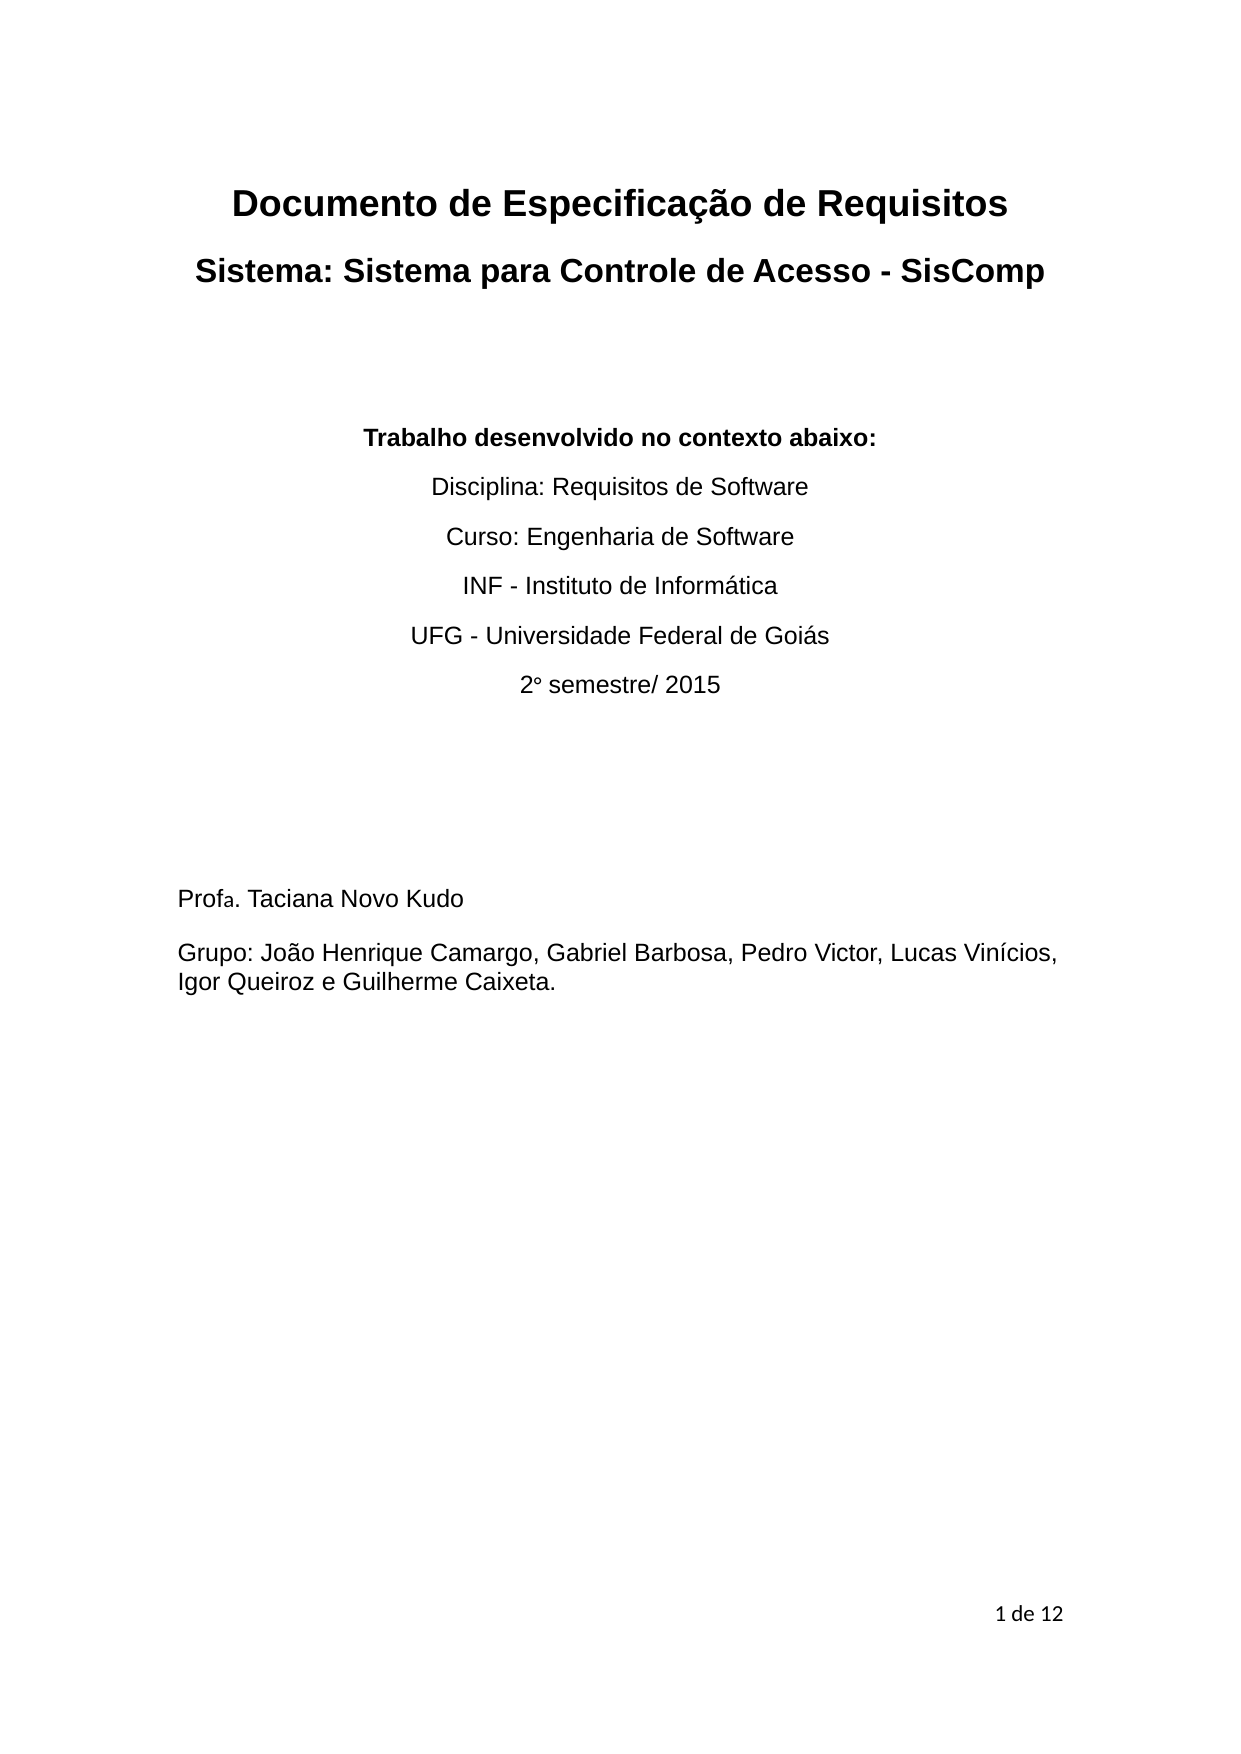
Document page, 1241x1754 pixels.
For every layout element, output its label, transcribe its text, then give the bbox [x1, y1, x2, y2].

text Trabalho desenvolvido no contexto abaixo: [177, 422, 1063, 451]
text Igor Queiroz e Guilherme Caixeta. [177, 967, 1063, 996]
text Grupo: João Henrique Camargo, Gabriel Barbosa, Pedro Victor, Lucas Vinícios, [177, 938, 1063, 967]
text Curso: Engenharia de Software [177, 522, 1063, 550]
text Disciplina: Requisitos de Software [177, 472, 1063, 501]
text 2° semestre/ 2015 [177, 670, 1063, 699]
text UFG - Universidade Federal de Goiás [177, 621, 1063, 649]
text INF - Instituto de Informática [177, 571, 1063, 600]
text Sistema: Sistema para Controle de Acesso - SisComp [177, 251, 1063, 290]
text Profa. Taciana Novo Kudo [177, 884, 1063, 913]
text Documento de Especificação de Requisitos [177, 181, 1063, 224]
